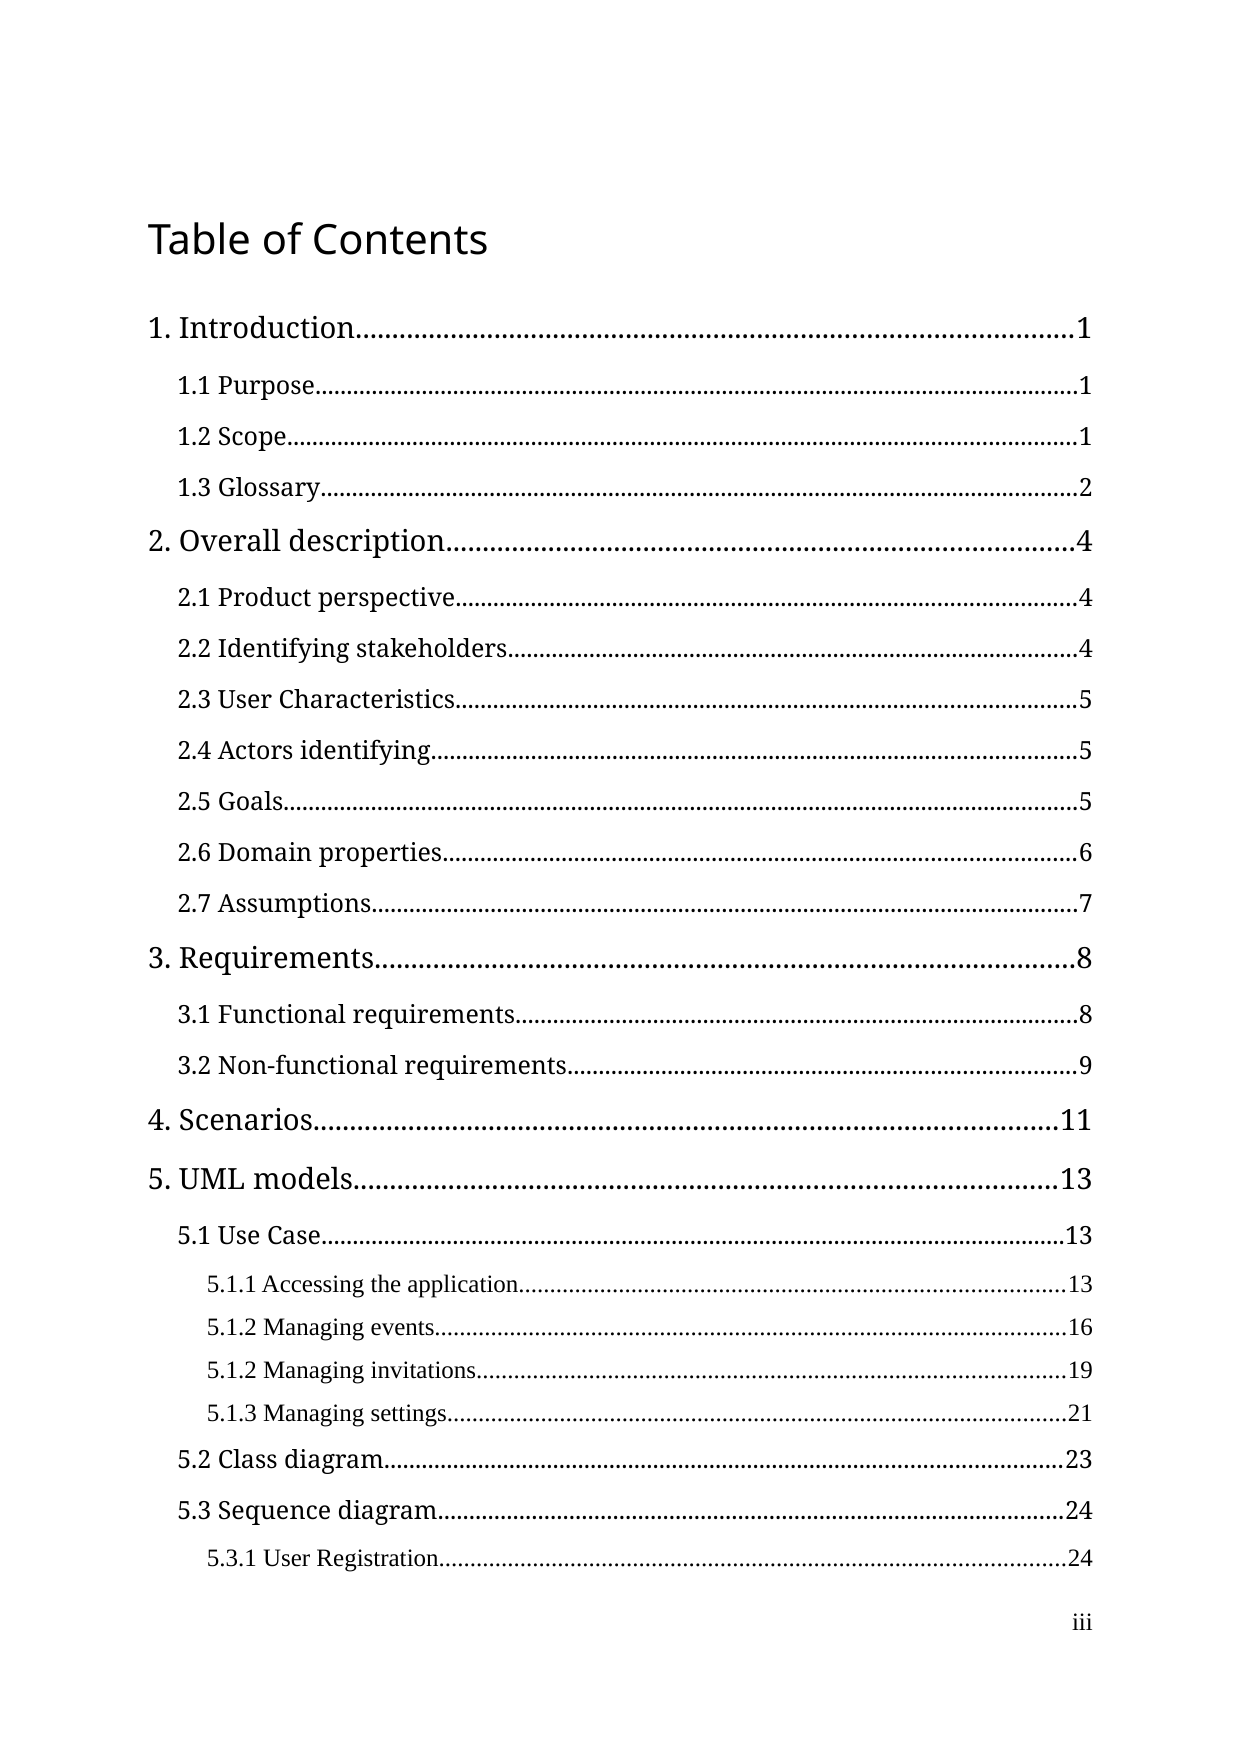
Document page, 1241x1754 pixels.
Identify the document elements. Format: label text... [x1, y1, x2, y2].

text 5.1.1 Accessing the application 13 [207, 1269, 1093, 1297]
text 5.2 Class diagram 23 [177, 1441, 1093, 1475]
text 5.1.2 Managing invitations 19 [207, 1355, 1093, 1384]
text 2. Overall description 4 [148, 520, 1093, 560]
text 3. Requirements 8 [148, 937, 1093, 977]
text 2.2 Identifying stakeholders 4 [177, 631, 1093, 665]
text 4. Scenarios 11 [148, 1099, 1093, 1138]
text 5.1.2 Managing events 16 [207, 1312, 1093, 1341]
text 5.3 Sequence diagram 24 [177, 1492, 1093, 1526]
text 3.2 Non-functional requirements 9 [177, 1048, 1093, 1082]
text 5.1.3 Managing settings 21 [207, 1398, 1093, 1427]
text 2.6 Domain properties 6 [177, 835, 1093, 869]
text 5.3.1 User Registration 24 [207, 1543, 1093, 1572]
text 1.1 Purpose 1 [177, 367, 1093, 401]
text 1. Introduction 1 [148, 308, 1093, 347]
text 2.3 User Characteristics 5 [177, 682, 1093, 716]
text 1.2 Scope 1 [177, 418, 1093, 452]
text 3.1 Functional requirements 8 [177, 997, 1093, 1031]
subtitle Table of Contents [148, 210, 1093, 267]
text 2.4 Actors identifying 5 [177, 733, 1093, 767]
text 2.5 Goals 5 [177, 784, 1093, 818]
text 5.1 Use Case 13 [177, 1218, 1093, 1252]
text 1.3 Glossary 2 [177, 469, 1093, 503]
text 2.7 Assumptions 7 [177, 886, 1093, 920]
text 5. UML models 13 [148, 1158, 1093, 1198]
text 2.1 Product perspective 4 [177, 580, 1093, 614]
